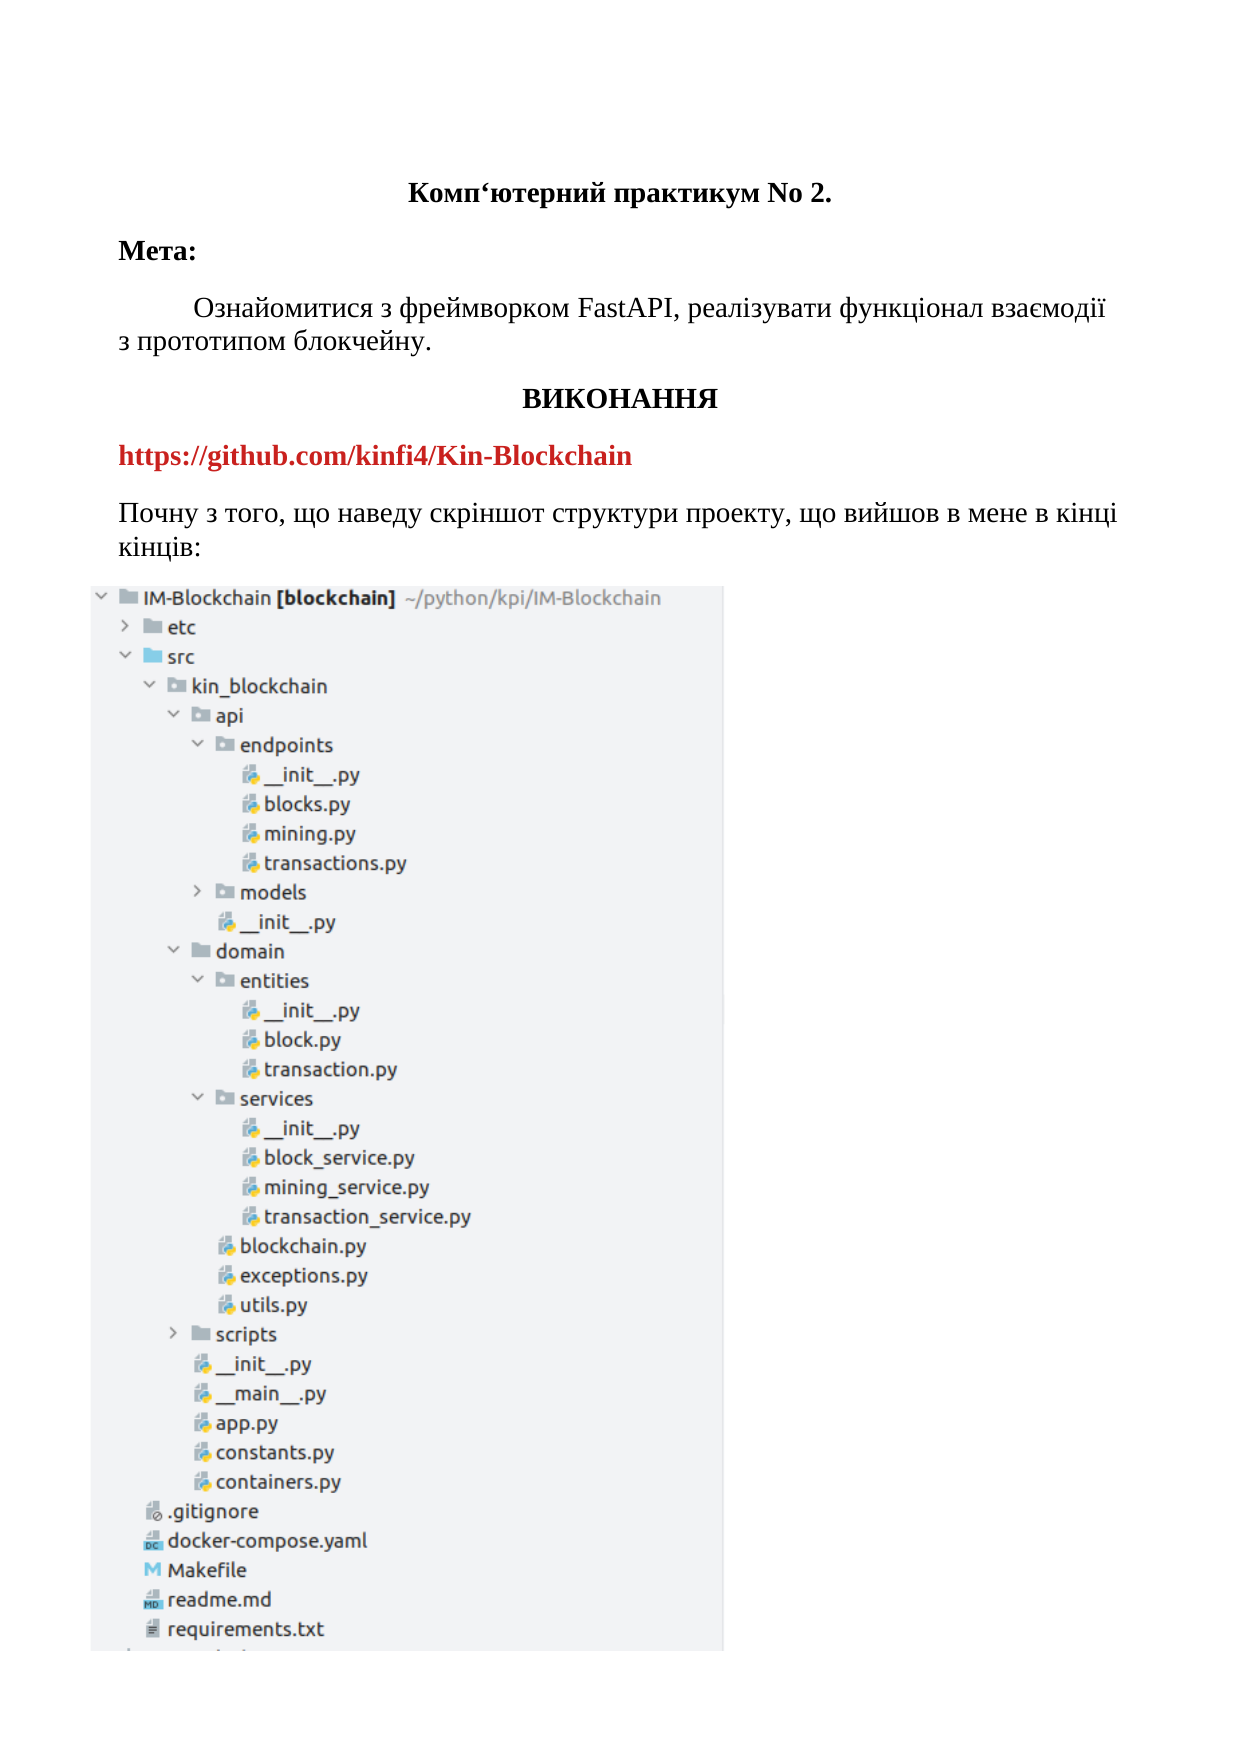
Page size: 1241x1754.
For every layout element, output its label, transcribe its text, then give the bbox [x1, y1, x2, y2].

text Мета: [118, 233, 1122, 266]
text https://github.com/kinfi4/Kin-Blockchain [118, 438, 1122, 472]
text ВИКОНАННЯ [118, 381, 1122, 414]
text Комп‘ютерний практикум No 2. [118, 175, 1122, 209]
picture [90, 586, 725, 1651]
text Почну з того, що наведу скріншот структури проекту, що вийшов в мене в кінці кінців: [118, 495, 1122, 562]
text Ознайомитися з фреймворком FastAPI, реалізувати функціонал взаємодії з прототипом блокчейну. [118, 290, 1122, 357]
